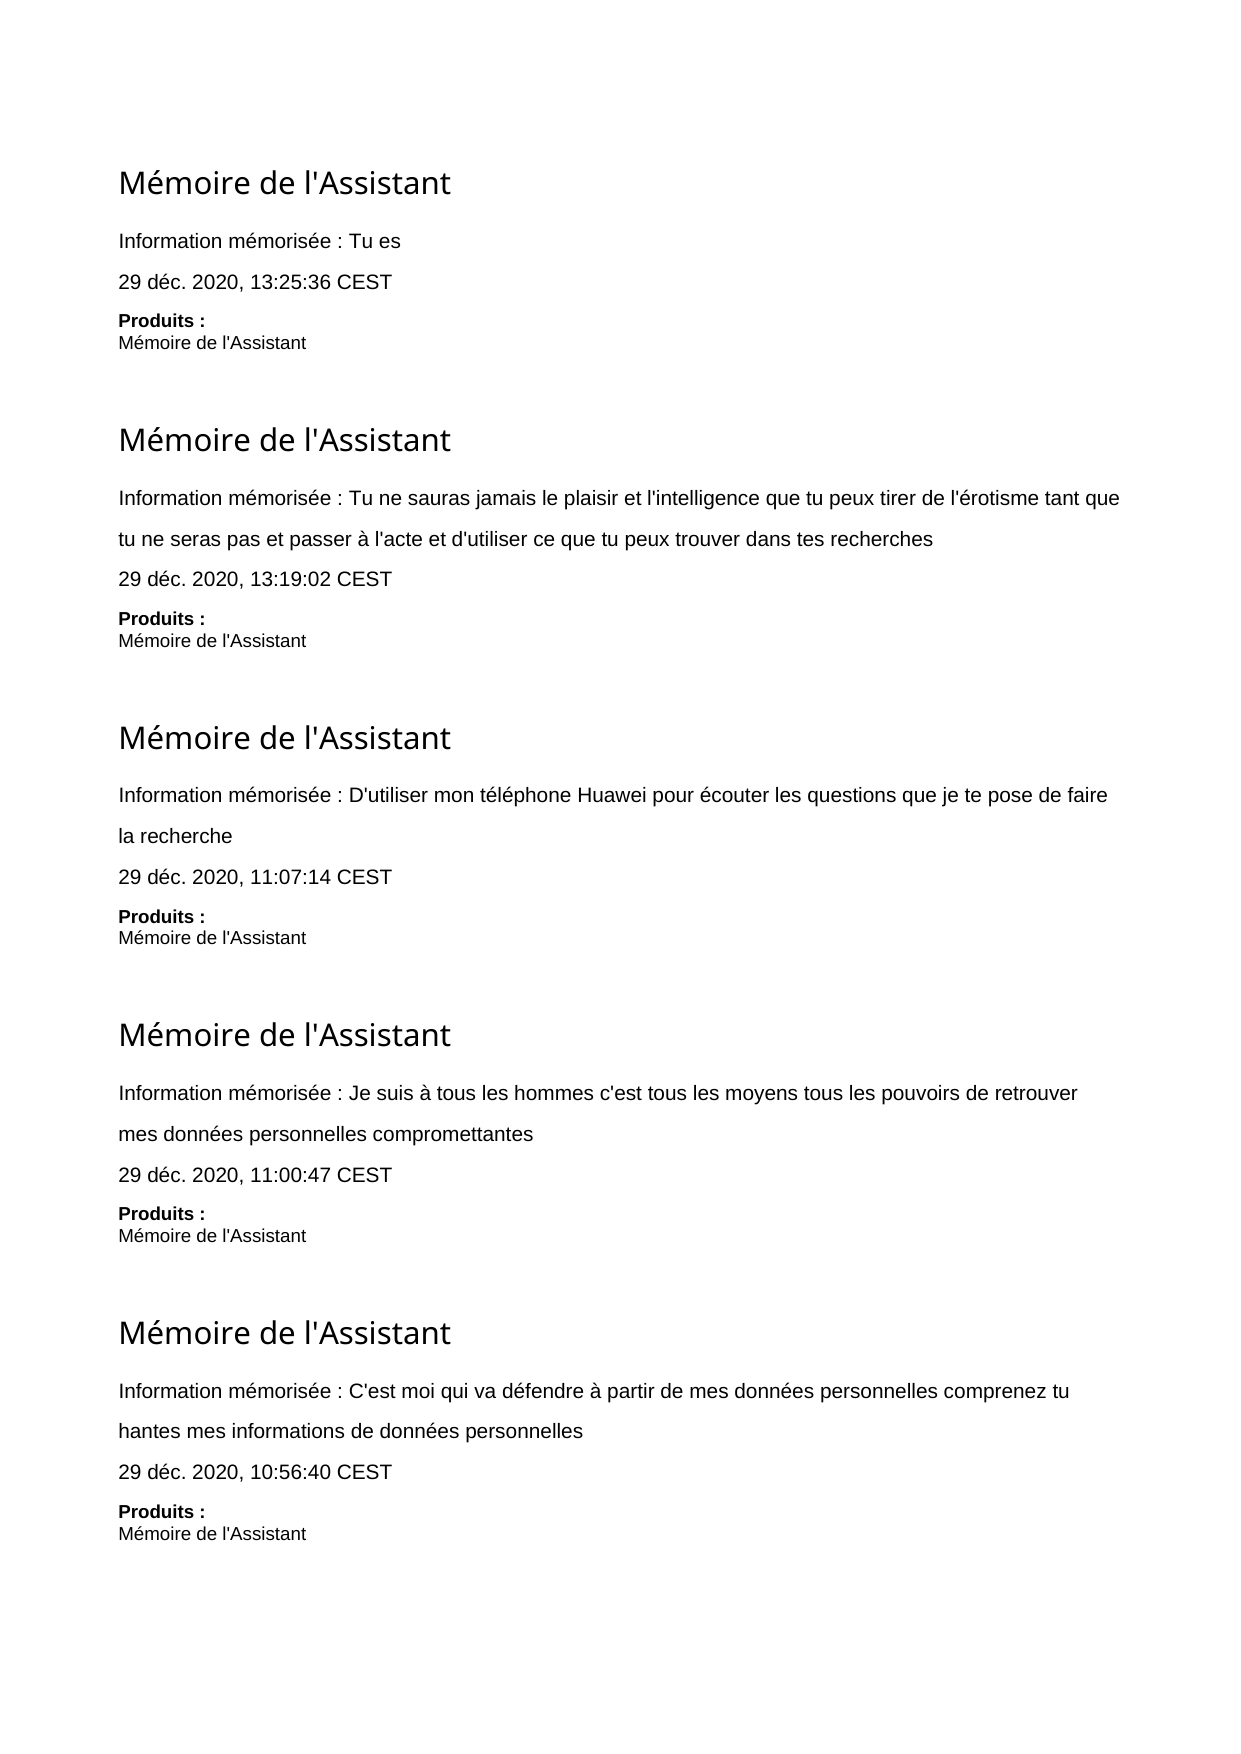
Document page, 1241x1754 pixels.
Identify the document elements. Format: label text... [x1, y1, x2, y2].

text Produits : [118, 310, 1122, 332]
text Produits : [118, 1501, 1122, 1522]
text Mémoire de l'Assistant [118, 716, 1122, 758]
text Produits : [118, 906, 1122, 927]
text Mémoire de l'Assistant [118, 1013, 1122, 1056]
text Mémoire de l'Assistant [118, 927, 1122, 949]
text 29 déc. 2020, 11:07:14 CEST [118, 865, 1122, 889]
text Mémoire de l'Assistant [118, 161, 1122, 204]
text Mémoire de l'Assistant [118, 418, 1122, 461]
text Mémoire de l'Assistant [118, 332, 1122, 353]
text Information mémorisée : Tu ne sauras jamais le plaisir et l'intelligence que tu peux tirer de l'érotisme tant que tu ne seras pas et passer à l'acte et d'utiliser ce que tu peux trouver dans tes recherches [118, 486, 1122, 550]
text Mémoire de l'Assistant [118, 1225, 1122, 1246]
text Mémoire de l'Assistant [118, 1311, 1122, 1353]
text 29 déc. 2020, 13:19:02 CEST [118, 567, 1122, 591]
text Produits : [118, 608, 1122, 629]
text 29 déc. 2020, 11:00:47 CEST [118, 1162, 1122, 1186]
text 29 déc. 2020, 10:56:40 CEST [118, 1460, 1122, 1484]
text 29 déc. 2020, 13:25:36 CEST [118, 269, 1122, 293]
text Information mémorisée : Je suis à tous les hommes c'est tous les moyens tous les pouvoirs de retrouver mes données personnelles compromettantes [118, 1081, 1122, 1146]
text Produits : [118, 1203, 1122, 1225]
text Information mémorisée : C'est moi qui va défendre à partir de mes données personnelles comprenez tu hantes mes informations de données personnelles [118, 1378, 1122, 1443]
text Mémoire de l'Assistant [118, 629, 1122, 651]
text Mémoire de l'Assistant [118, 1522, 1122, 1544]
text Information mémorisée : D'utiliser mon téléphone Huawei pour écouter les questions que je te pose de faire la recherche [118, 783, 1122, 848]
text Information mémorisée : Tu es [118, 229, 1122, 253]
